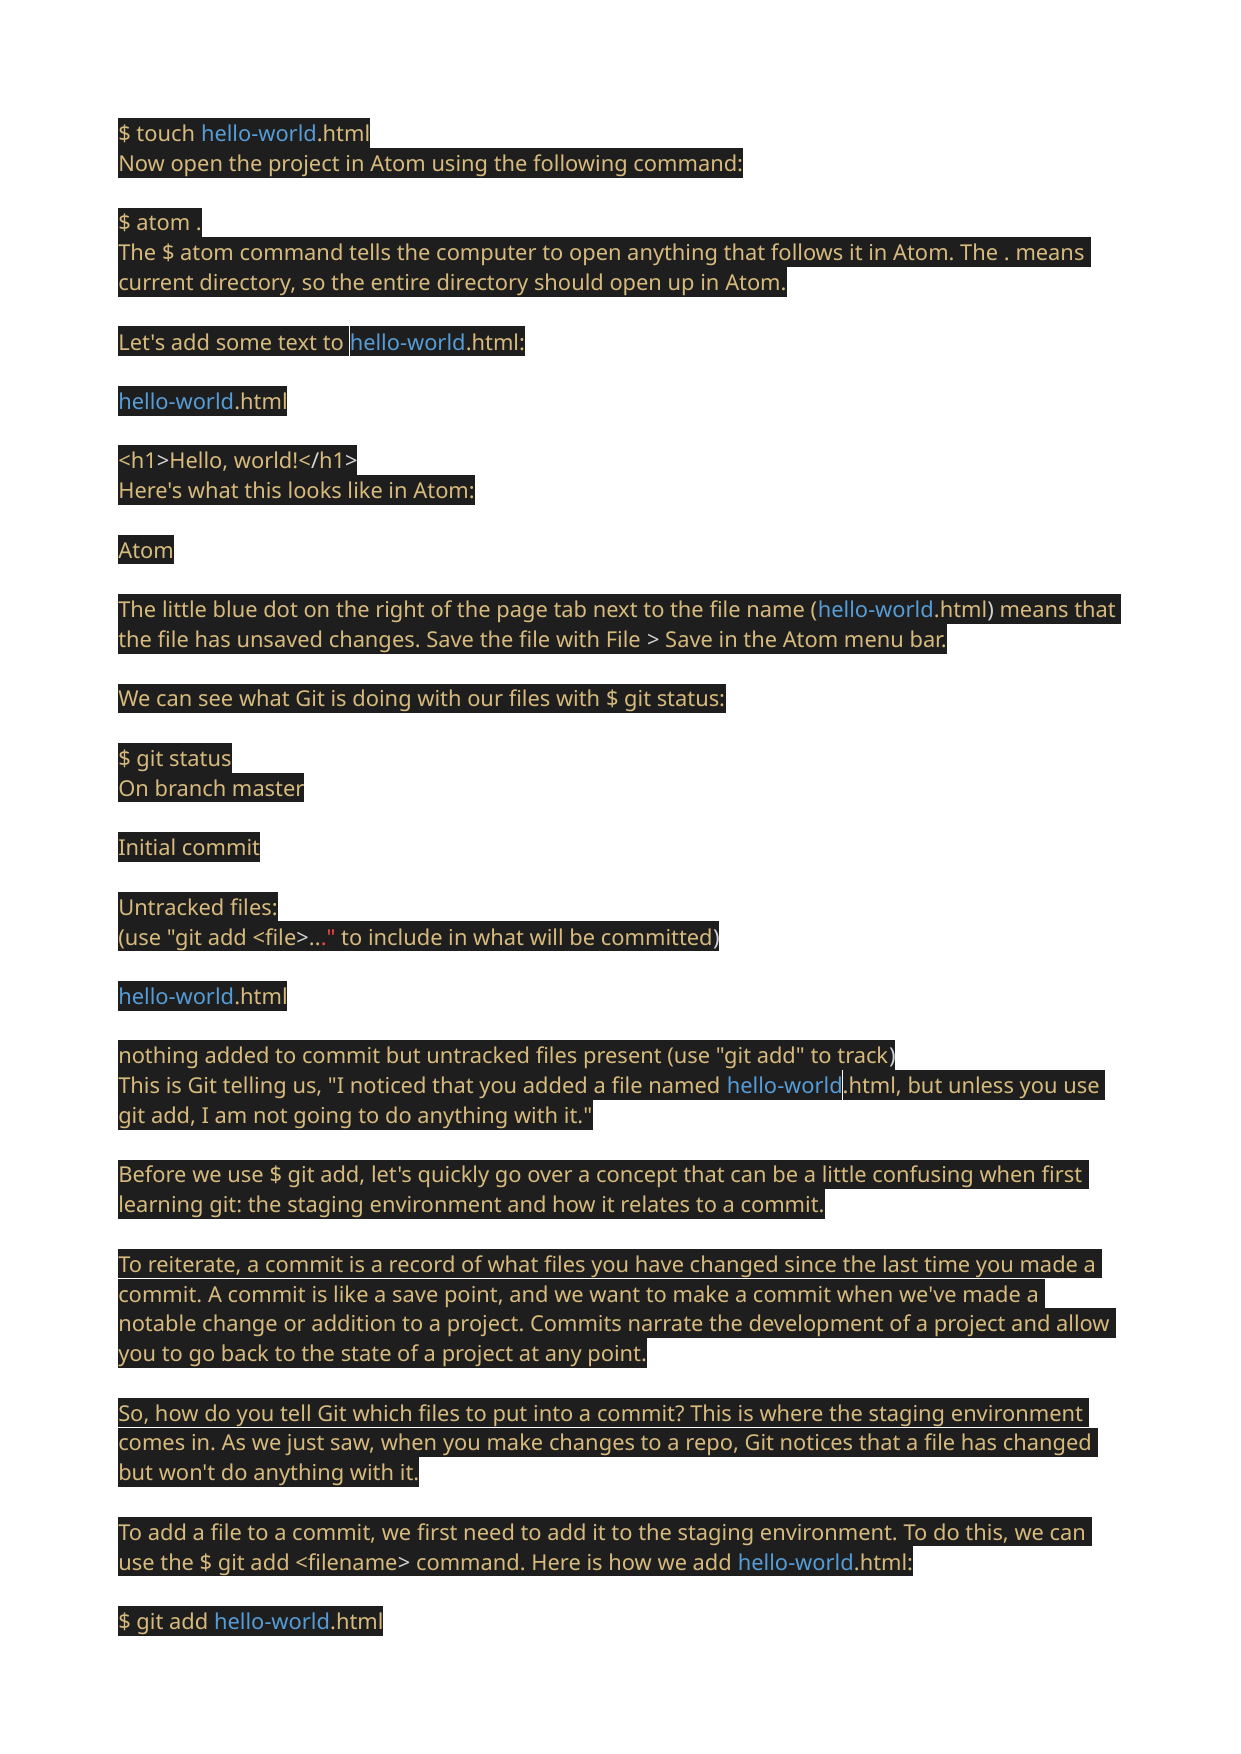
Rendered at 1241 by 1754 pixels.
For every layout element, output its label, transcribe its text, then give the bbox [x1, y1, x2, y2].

text Untracked files: [118, 892, 1122, 921]
text nothing added to commit but untracked files present (use "git add" to track) [118, 1040, 1122, 1070]
text $ touch hello-world.html [118, 118, 1122, 148]
text $ git add hello-world.html [118, 1606, 1122, 1636]
text To add a file to a commit, we first need to add it to the staging environment. To do this, we can use the $ git add <filename> command. Here is how we add hello-world.html: [118, 1517, 1122, 1576]
text We can see what Git is doing with our files with $ git status: [118, 683, 1122, 713]
text This is Git telling us, "I noticed that you added a file named hello-world.html, but unless you use git add, I am not going to do anything with it." [118, 1070, 1122, 1130]
text $ atom . [118, 207, 1122, 237]
text hello-world.html [118, 981, 1122, 1011]
text $ git status [118, 743, 1122, 773]
text Here's what this looks like in Atom: [118, 475, 1122, 505]
text Initial commit [118, 832, 1122, 862]
text Atom [118, 535, 1122, 564]
text (use "git add <file>..." to include in what will be committed) [118, 921, 1122, 951]
text Let's add some text to hello-world.html: [118, 326, 1122, 356]
text Now open the project in Atom using the following command: [118, 148, 1122, 178]
text The $ atom command tells the computer to open anything that follows it in Atom. The . means current directory, so the entire directory should open up in Atom. [118, 237, 1122, 297]
text To reiterate, a commit is a record of what files you have changed since the last time you made a commit. A commit is like a save point, and we want to make a commit when we've made a notable change or addition to a project. Commits narrate the development of a project and allow you to go back to the state of a project at any point. [118, 1249, 1122, 1368]
text On branch master [118, 773, 1122, 802]
text <h1>Hello, world!</h1> [118, 445, 1122, 475]
text hello-world.html [118, 386, 1122, 416]
text Before we use $ git add, let's quickly go over a concept that can be a little confusing when first learning git: the staging environment and how it relates to a commit. [118, 1159, 1122, 1219]
text So, how do you tell Git which files to put into a commit? This is where the staging environment comes in. As we just saw, when you make changes to a repo, Git notices that a file has changed but won't do anything with it. [118, 1398, 1122, 1487]
text The little blue dot on the right of the page tab next to the file name (hello-world.html) means that the file has unsaved changes. Save the file with File > Save in the Atom menu bar. [118, 594, 1122, 654]
